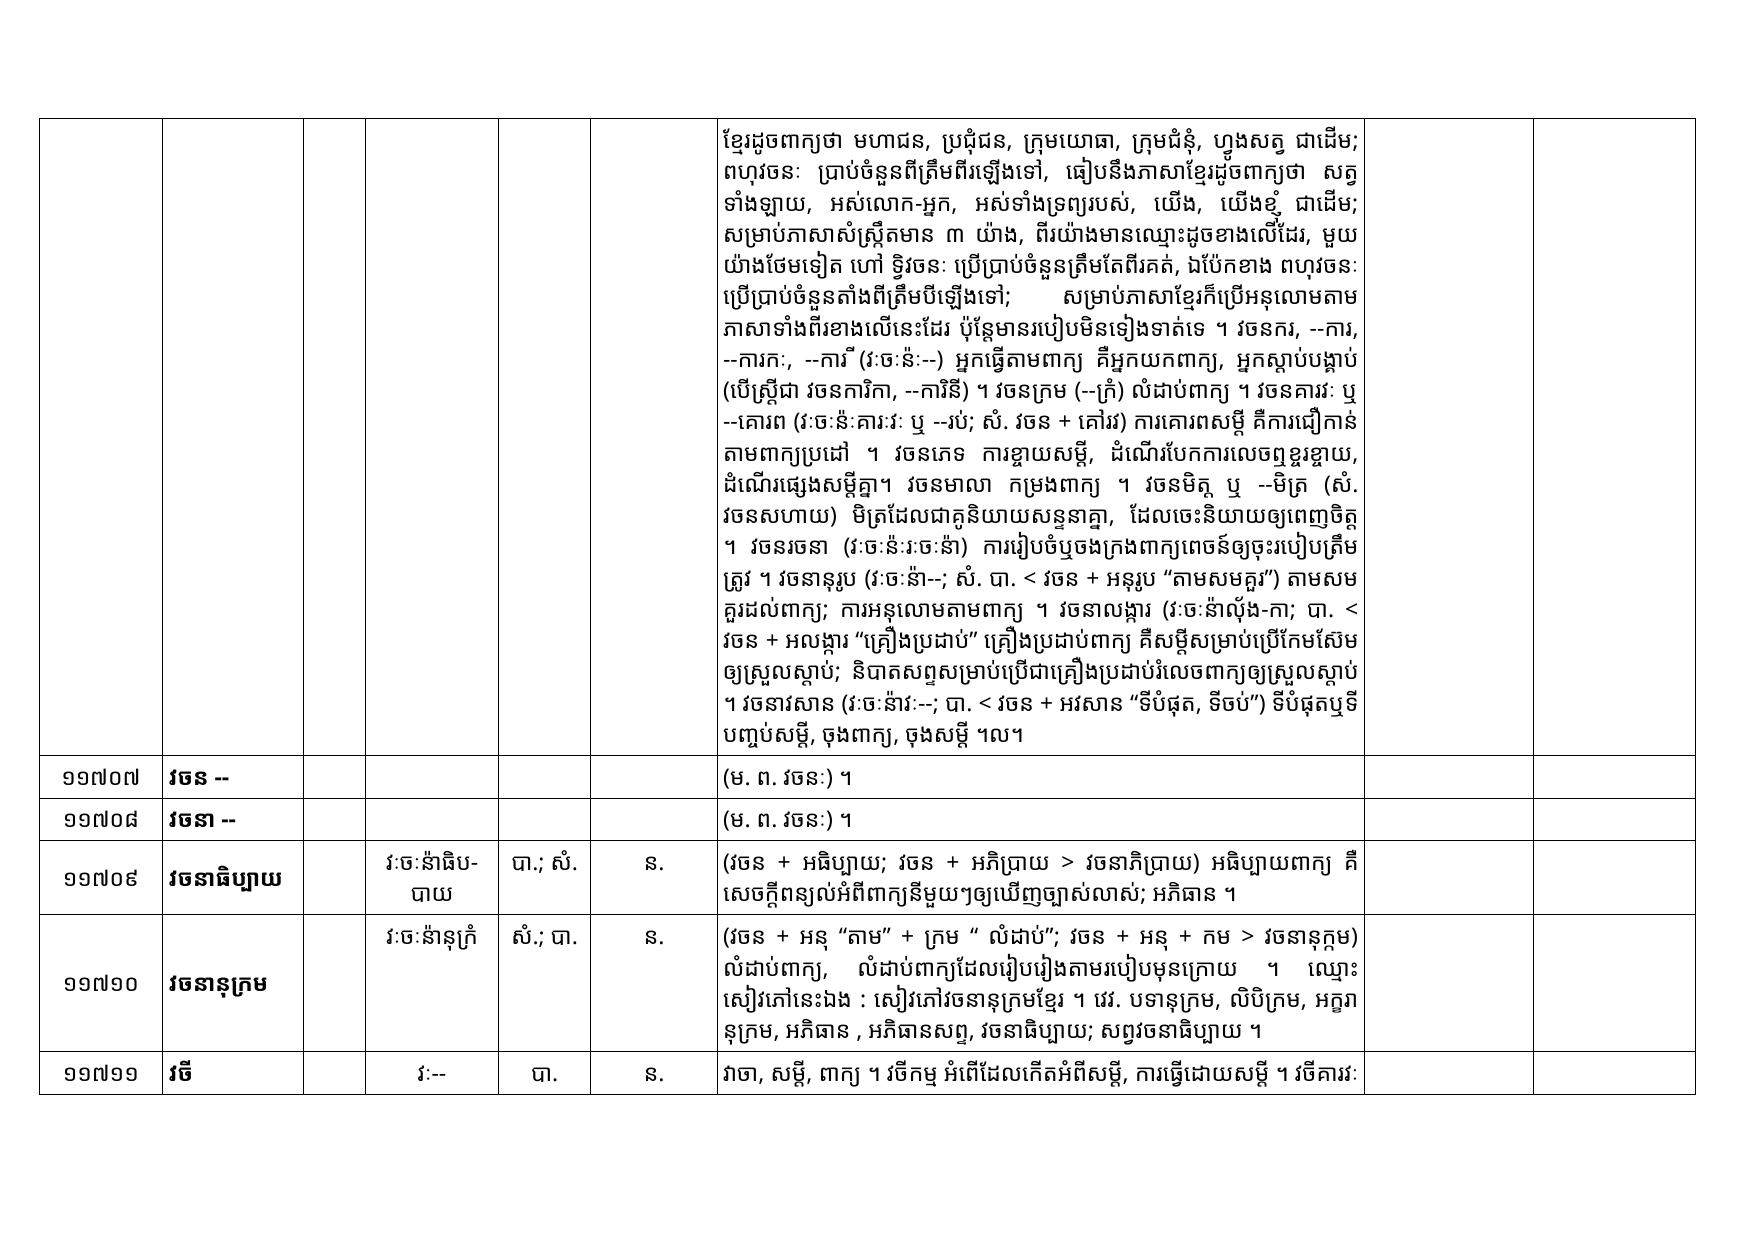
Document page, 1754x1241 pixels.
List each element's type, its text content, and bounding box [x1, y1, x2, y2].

table_cell វៈចៈន៉ាធិប-បាយ [366, 841, 498, 914]
table_cell [1534, 799, 1695, 840]
table_cell (វចន + អនុ “តាម” + ក្រម “ លំដាប់”; វចន + អនុ + កម > វចនានុក្កម) លំដាប់​ពាក្យ, លំដាប់​ពាក្យ​ដែល​រៀប​រៀង​តាម​របៀប​មុន​ក្រោយ ។ ឈ្មោះ​សៀវភៅ​នេះ​ឯង : សៀវភៅ​វចនានុក្រម​ខ្មែរ ។ វេវ. បទានុក្រម, លិបិ​ក្រម, អក្ខរានុក្រម, អភិធាន , អភិធាន​សព្ទ, វចនាធិប្បាយ; សព្វ​វចនាធិប្បាយ ។ [718, 915, 1364, 1051]
table_cell [304, 841, 365, 914]
table_cell [1534, 119, 1695, 755]
table_cell [304, 1052, 365, 1094]
table_cell ១១៧០៧ [40, 756, 162, 797]
table_cell [591, 756, 717, 797]
table_cell ១១៧១១ [40, 1052, 162, 1094]
table_cell [499, 756, 590, 797]
table_cell សំ.; បា. [499, 915, 590, 1051]
table_cell ១១៧០៨ [40, 799, 162, 840]
table_cell [499, 799, 590, 840]
table_cell [1365, 799, 1533, 840]
table_cell វាចា, សម្តី, ពាក្យ ។ វចី​កម្ម អំពើ​ដែល​កើត​អំពី​សម្តី, ការ​ធ្វើ​ដោយ​សម្តី ។ វចី​គារវៈ [718, 1052, 1364, 1094]
table_cell [1365, 119, 1533, 755]
table_cell [304, 119, 365, 755]
table_cell [304, 756, 365, 797]
table_cell ១១៧០៩ [40, 841, 162, 914]
table_cell [591, 119, 717, 755]
table_cell [1365, 756, 1533, 797]
table_cell វចន -- [163, 756, 303, 797]
table_cell [1365, 1052, 1533, 1094]
table_cell ន. [591, 1052, 717, 1094]
table_cell [1534, 915, 1695, 1051]
table_cell (វចន) ពាក្យ, សម្តី ។ ប្រភេទ​ពាក្យ​ប្រាប់​ចំនួន​តិច​ច្រើន​ដែល​កំណត់​តាម​បែប​វេយ្យាករណ៍, សម្រាប់​ភាសា​បាលី​មាន ២ យ៉ាង​គឺ ឯក​វចនៈ ប្រាប់​ដំណើរ​ថា មាន​តែ​មួយ ឬ​ប្រាប់​ដំណើរ​ដែល​ប្រមូល​ចំនួន​ច្រើន​រួប​រួម​តែ​មួយ បើ​ធៀប​នឹង​ភាសា​ខ្មែរ​ដូច​ពាក្យ​ថា មហា​ជន, ប្រជុំ​ជន, ក្រុម​យោធា, ក្រុម​ជំនុំ, ហ្វូង​សត្វ ជាដើម; ពហុ​វចនៈ ប្រាប់​ចំនួន​ពី​ត្រឹម​ពីរ​ឡើង​ទៅ, ធៀប​នឹង​ភាសា​ខ្មែរ​ដូច​ពាក្យ​ថា សត្វ​ទាំងឡាយ, អស់​លោក-អ្នក, អស់​ទាំង​ទ្រព្យ​របស់, យើង, យើង​ខ្ញុំ ជាដើម; សម្រាប់​ភាសា​សំស្រ្កឹត​មាន ៣ យ៉ាង, ពីរ​យ៉ាង​មាន​ឈ្មោះ​ដូច​ខាង​លើ​ដែរ, មួយ​យ៉ាង​ថែម​ទៀត ហៅ ទ្វិ​វចនៈ ប្រើ​ប្រាប់​ចំនួន​ត្រឹម​តែ​ពីរ​គត់, ឯ​ប៉ែក​ខាង ពហុ​វចនៈ ប្រើ​ប្រាប់​ចំនួន​តាំង​ពី​ត្រឹម​បី​ឡើង​ទៅ; សម្រាប់​ភាសា​ខ្មែរ​ក៏​ប្រើ​អនុលោម​តាម​ភាសា​ទាំង​ពីរ​ខាង​លើ​នេះ​ដែរ ប៉ុន្តែ​មាន​របៀប​មិន​ទៀង​ទាត់​ទេ ។ វចន​ករ, --ការ, --ការកៈ, --ការី (វៈចៈន៉ៈ--) អ្នក​ធ្វើ​តាម​ពាក្យ គឺ​អ្នក​យក​ពាក្យ, អ្នក​ស្តាប់​បង្គាប់ (បើ​ស្រ្តី​ជា វចន​ការិកា, --ការិនី) ។ វចន​ក្រម (--ក្រំ) លំដាប់​ពាក្យ ។ វចន​គារវៈ ឬ --គោរព (វៈចៈន៉ៈគារៈវៈ ឬ --រប់; សំ. វចន + គៅរវ) ការ​គោរព​សម្តី គឺ​ការ​ជឿ​កាន់​តាម​ពាក្យ​ប្រដៅ ។ វចន​ភេទ ការ​ខ្ចាយ​សម្តី, ដំណើរ​បែក​ការ​លេច​ឮ​ខ្ចរខ្ចាយ, ដំណើរ​ផ្សេង​សម្តី​គ្នា។ វចន​មាលា កម្រង​ពាក្យ ។ វចន​មិត្ត ឬ --មិត្រ (សំ. វចនសហាយ) មិត្រ​ដែល​ជា​គូ​និយាយ​សន្ទនា​គ្នា, ដែល​ចេះ​និយាយ​ឲ្យ​ពេញ​ចិត្ត ។ វចន​រចនា (វៈចៈន៉ៈរៈចៈន៉ា) ការ​រៀប​ចំ​ឬ​ចង​ក្រង​ពាក្យ​ពេចន៍​ឲ្យ​ចុះ​របៀប​ត្រឹម​ត្រូវ ។ វចនានុរូប (វៈចៈន៉ា--; សំ. បា. < វចន + អនុរូប “តាម​សម​គួរ”) តាម​សម​គួរ​ដល់​ពាក្យ; ការ​អនុលោម​តាម​ពាក្យ ។ វចនាលង្ការ (វៈចៈន៉ាលុ័ង-កា; បា. < វចន + អលង្ការ “គ្រឿង​ប្រដាប់” គ្រឿង​ប្រដាប់​ពាក្យ គឺ​សម្តី​សម្រាប់​ប្រើ​កែម​ស៊ែម​ឲ្យ​ស្រួល​ស្តាប់; និបាត​សព្ទ​សម្រាប់​ប្រើ​ជា​គ្រឿង​ប្រដាប់​រំលេច​ពាក្យ​ឲ្យ​ស្រួល​ស្តាប់ ។ វចនាវសាន (វៈចៈន៉ាវៈ--; បា. < វចន + អវសាន “ទី​បំផុត, ទី​ចប់”) ទី​បំផុត​ឬ​ទី​បញ្ចប់​សម្តី, ចុង​ពាក្យ, ចុង​សម្តី ។ល។ [718, 119, 1364, 755]
table_cell (វចន + អធិប្បាយ; វចន + អភិប្រាយ > វចនាភិប្រាយ) អធិប្បាយ​ពាក្យ គឺ​សេចក្ដី​ពន្យល់​អំពី​ពាក្យ​នីមួយ​ៗ​ឲ្យ​ឃើញ​ច្បាស់​លាស់; អភិធាន ។ [718, 841, 1364, 914]
table_cell បា.; សំ. [499, 841, 590, 914]
table_cell ១១៧១០ [40, 915, 162, 1051]
table_cell [1534, 756, 1695, 797]
table_cell (ម. ព. វចនៈ) ។ [718, 756, 1364, 797]
table_cell [1534, 841, 1695, 914]
table_cell [366, 799, 498, 840]
table_cell វចនា -- [163, 799, 303, 840]
table_cell ន. [591, 841, 717, 914]
table_cell វៈចៈន៉ានុក្រំ [366, 915, 498, 1051]
table_cell [1365, 915, 1533, 1051]
table_cell [366, 119, 498, 755]
table_cell (ម. ព. វចនៈ) ។ [718, 799, 1364, 840]
table_cell [499, 119, 590, 755]
table_cell វចី [163, 1052, 303, 1094]
table_cell [304, 799, 365, 840]
table_cell [304, 915, 365, 1051]
table_cell [366, 756, 498, 797]
table_cell ន. [591, 915, 717, 1051]
table_cell [163, 119, 303, 755]
table_cell វចនាធិប្បាយ [163, 841, 303, 914]
table_cell វចនានុក្រម [163, 915, 303, 1051]
table_cell [1365, 841, 1533, 914]
table_cell បា. [499, 1052, 590, 1094]
table_cell វៈ-- [366, 1052, 498, 1094]
table_cell [1534, 1052, 1695, 1094]
table_cell [591, 799, 717, 840]
table_cell [40, 119, 162, 755]
